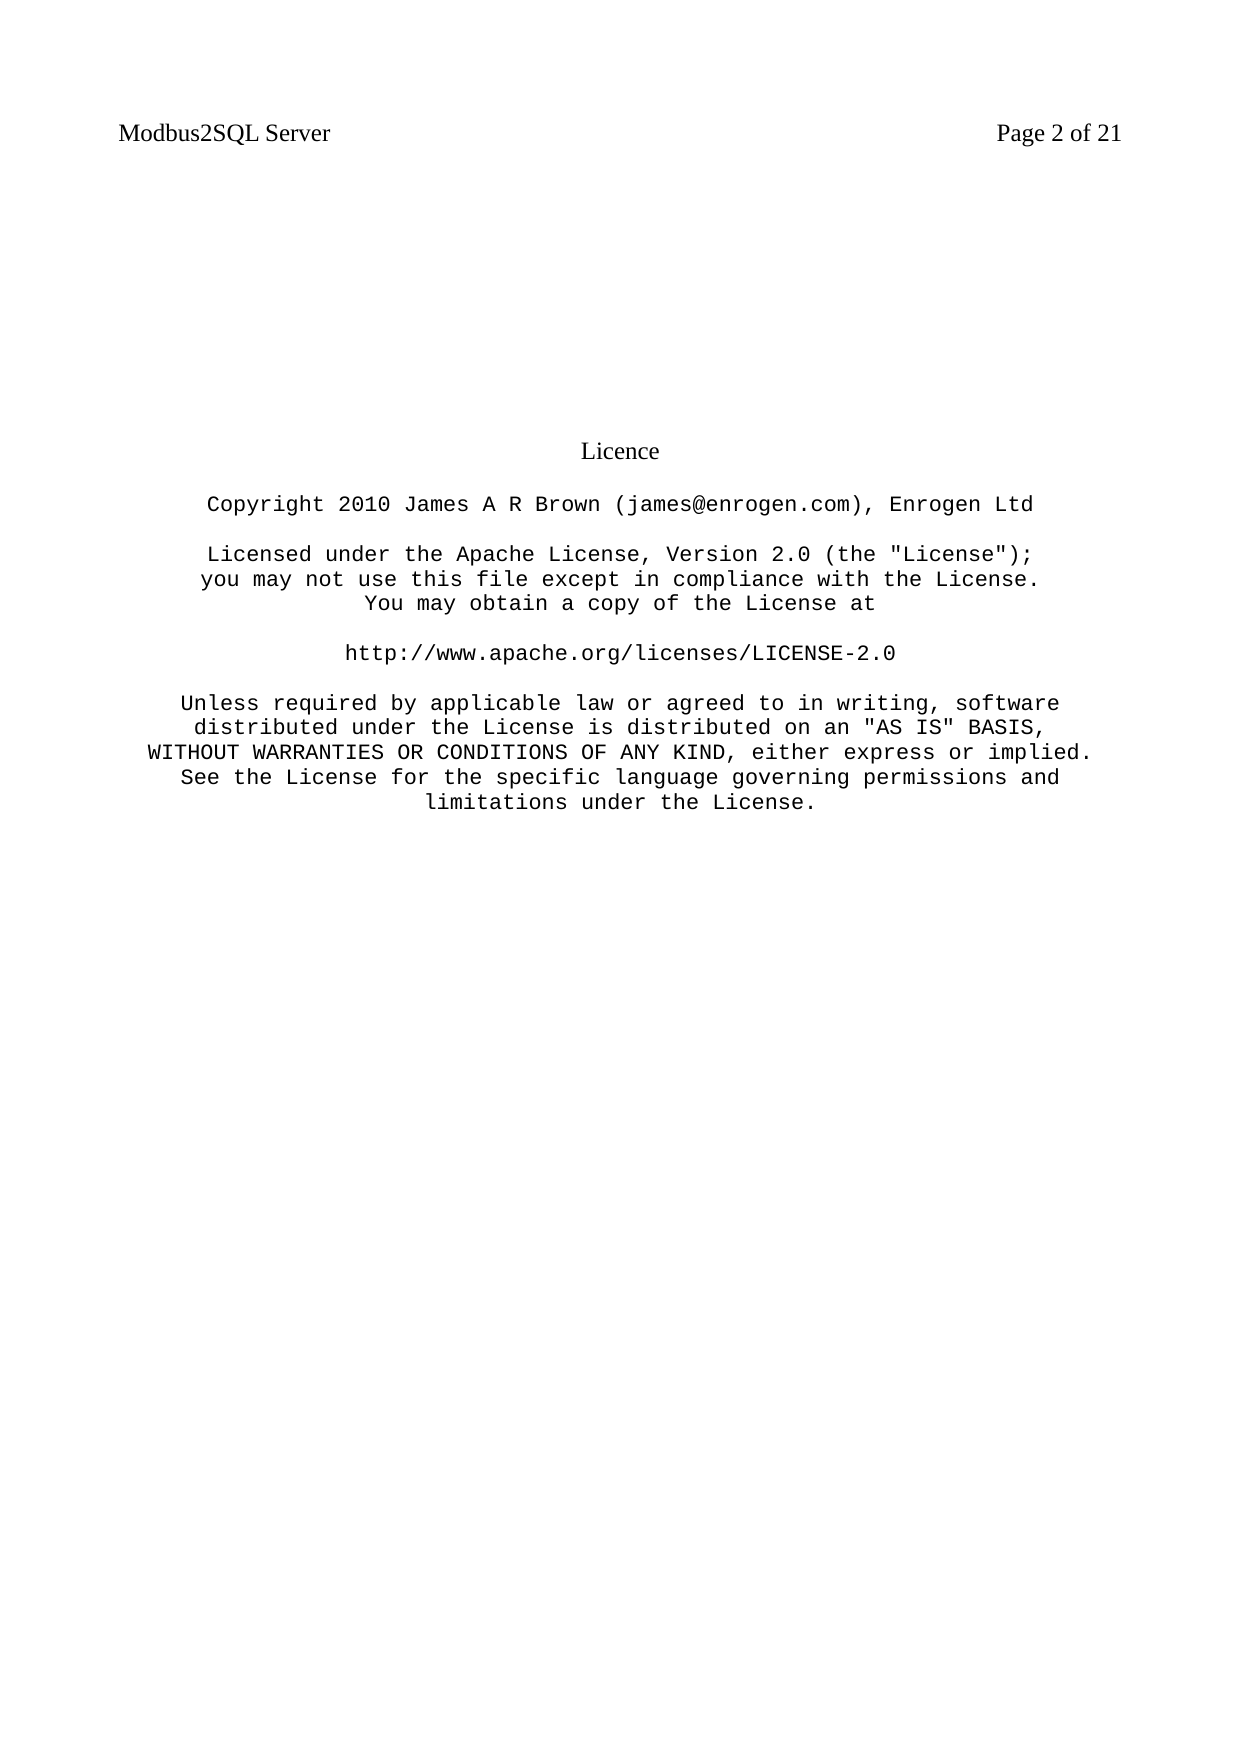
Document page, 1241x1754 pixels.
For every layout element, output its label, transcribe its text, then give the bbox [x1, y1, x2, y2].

text Copyright 2010 James A R Brown (james@enrogen.com), Enrogen Ltd [118, 493, 1122, 518]
text limitations under the License. [118, 791, 1122, 816]
text WITHOUT WARRANTIES OR CONDITIONS OF ANY KIND, either express or implied. [118, 741, 1122, 766]
text Licence [118, 436, 1122, 464]
text you may not use this file except in compliance with the License. [118, 568, 1122, 592]
text distributed under the License is distributed on an "AS IS" BASIS, [118, 716, 1122, 741]
text You may obtain a copy of the License at [118, 592, 1122, 617]
text http://www.apache.org/licenses/LICENSE-2.0 [118, 642, 1122, 667]
text Licensed under the Apache License, Version 2.0 (the "License"); [118, 543, 1122, 568]
text Unless required by applicable law or agreed to in writing, software [118, 692, 1122, 716]
text See the License for the specific language governing permissions and [118, 766, 1122, 791]
